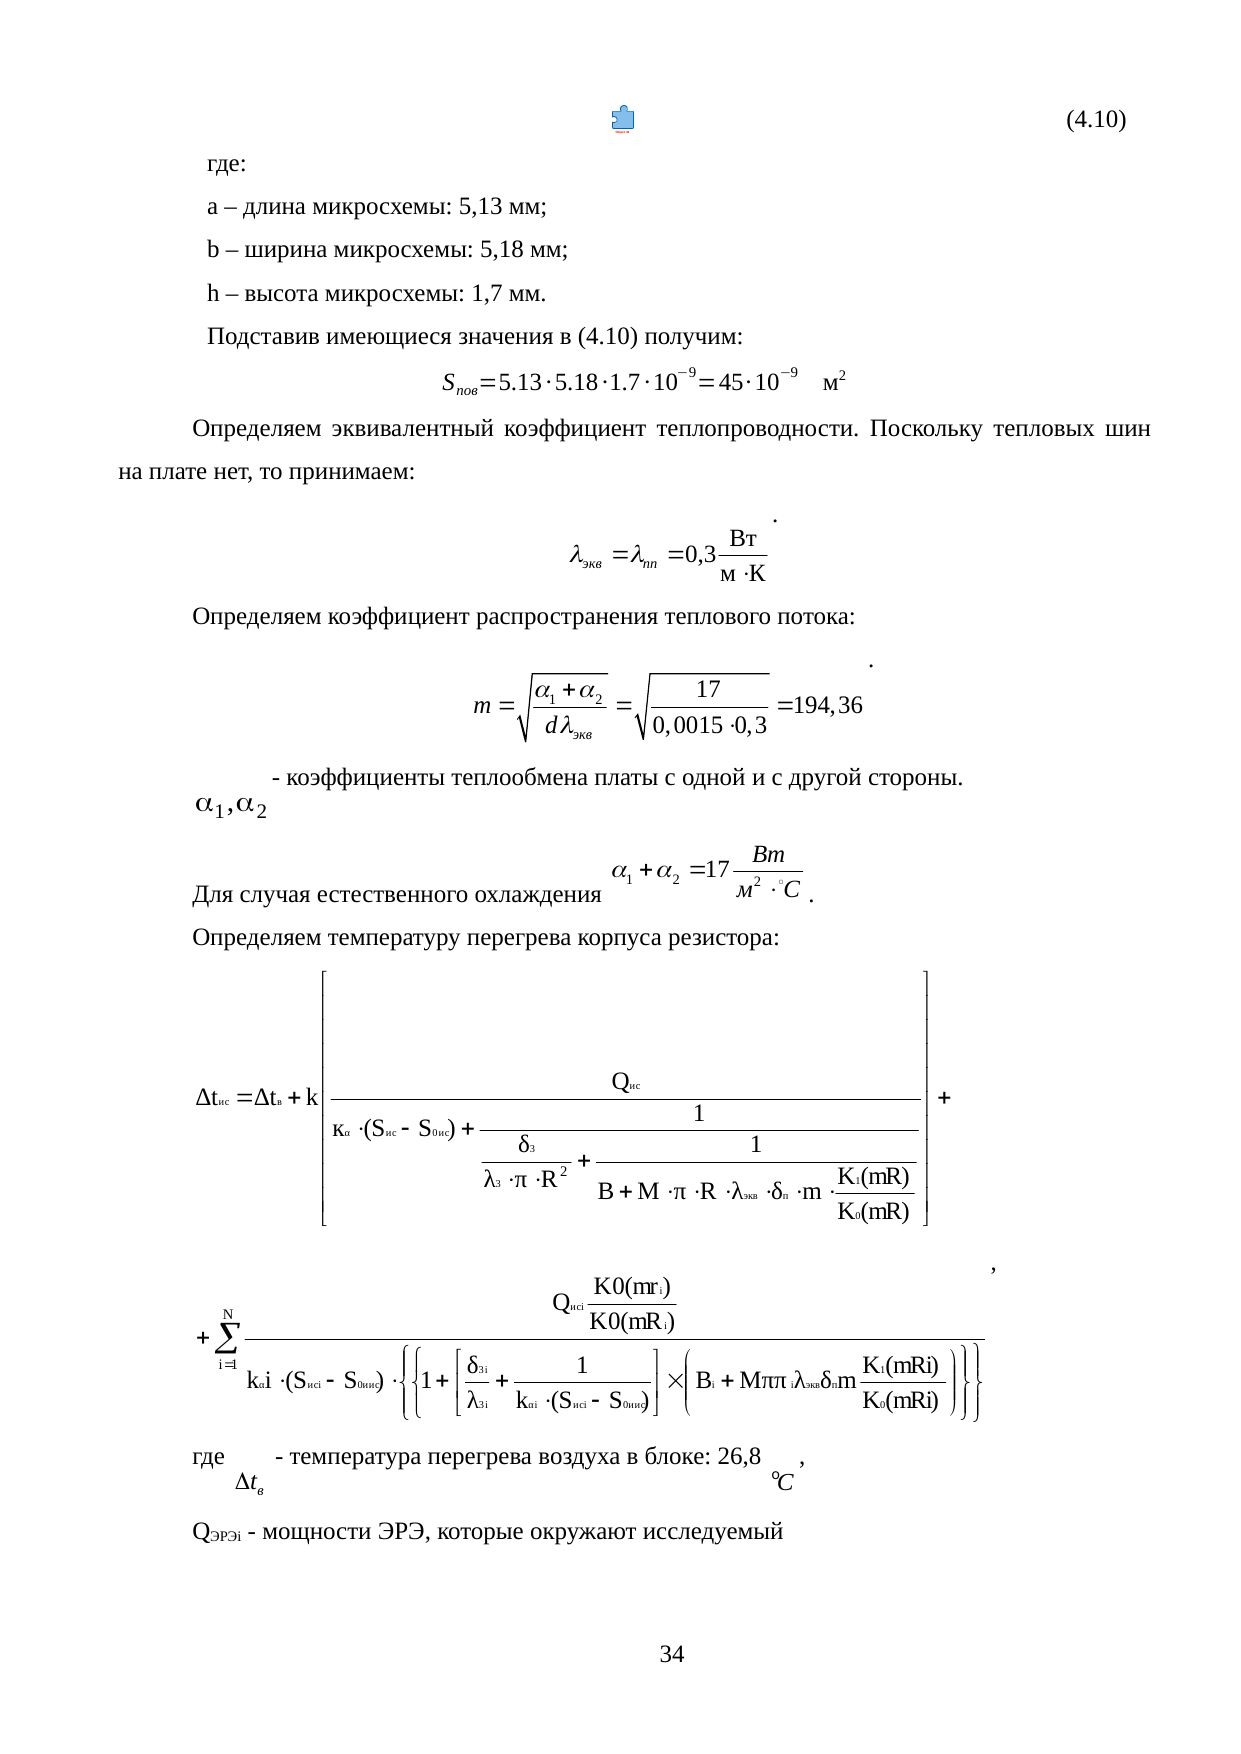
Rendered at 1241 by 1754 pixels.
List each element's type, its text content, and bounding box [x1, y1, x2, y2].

text QЭРЭi - мощности ЭРЭ, которые окружают исследуемый [118, 1516, 1152, 1545]
text Подставив имеющиеся значения в (4.10) получим: [118, 321, 1152, 349]
text Определяем температуру перегрева корпуса резистора: [118, 922, 1152, 951]
text a – длина микросхемы: 5,13 мм; [118, 191, 1152, 220]
text Определяем эквивалентный коэффициент теплопроводности. Поскольку тепловых шин на плате нет, то принимаем: [118, 413, 1152, 485]
text h – высота микросхемы: 1,7 мм. [118, 278, 1152, 306]
text . [118, 499, 1152, 587]
text (4.10) [118, 102, 1152, 134]
text Определяем коэффициент распространения теплового потока: [118, 601, 1152, 630]
text где: [118, 148, 1152, 177]
text - коэффициенты теплообмена платы с одной и с другой стороны. [118, 762, 1152, 824]
text b – ширина микросхемы: 5,18 мм; [118, 234, 1152, 263]
text , [118, 1247, 1152, 1427]
text . [118, 644, 1152, 747]
text м2 [118, 364, 1152, 399]
text где - температура перегрева воздуха в блоке: 26,8 , [118, 1441, 1152, 1502]
text Для случая естественного охлаждения . [118, 838, 1152, 908]
